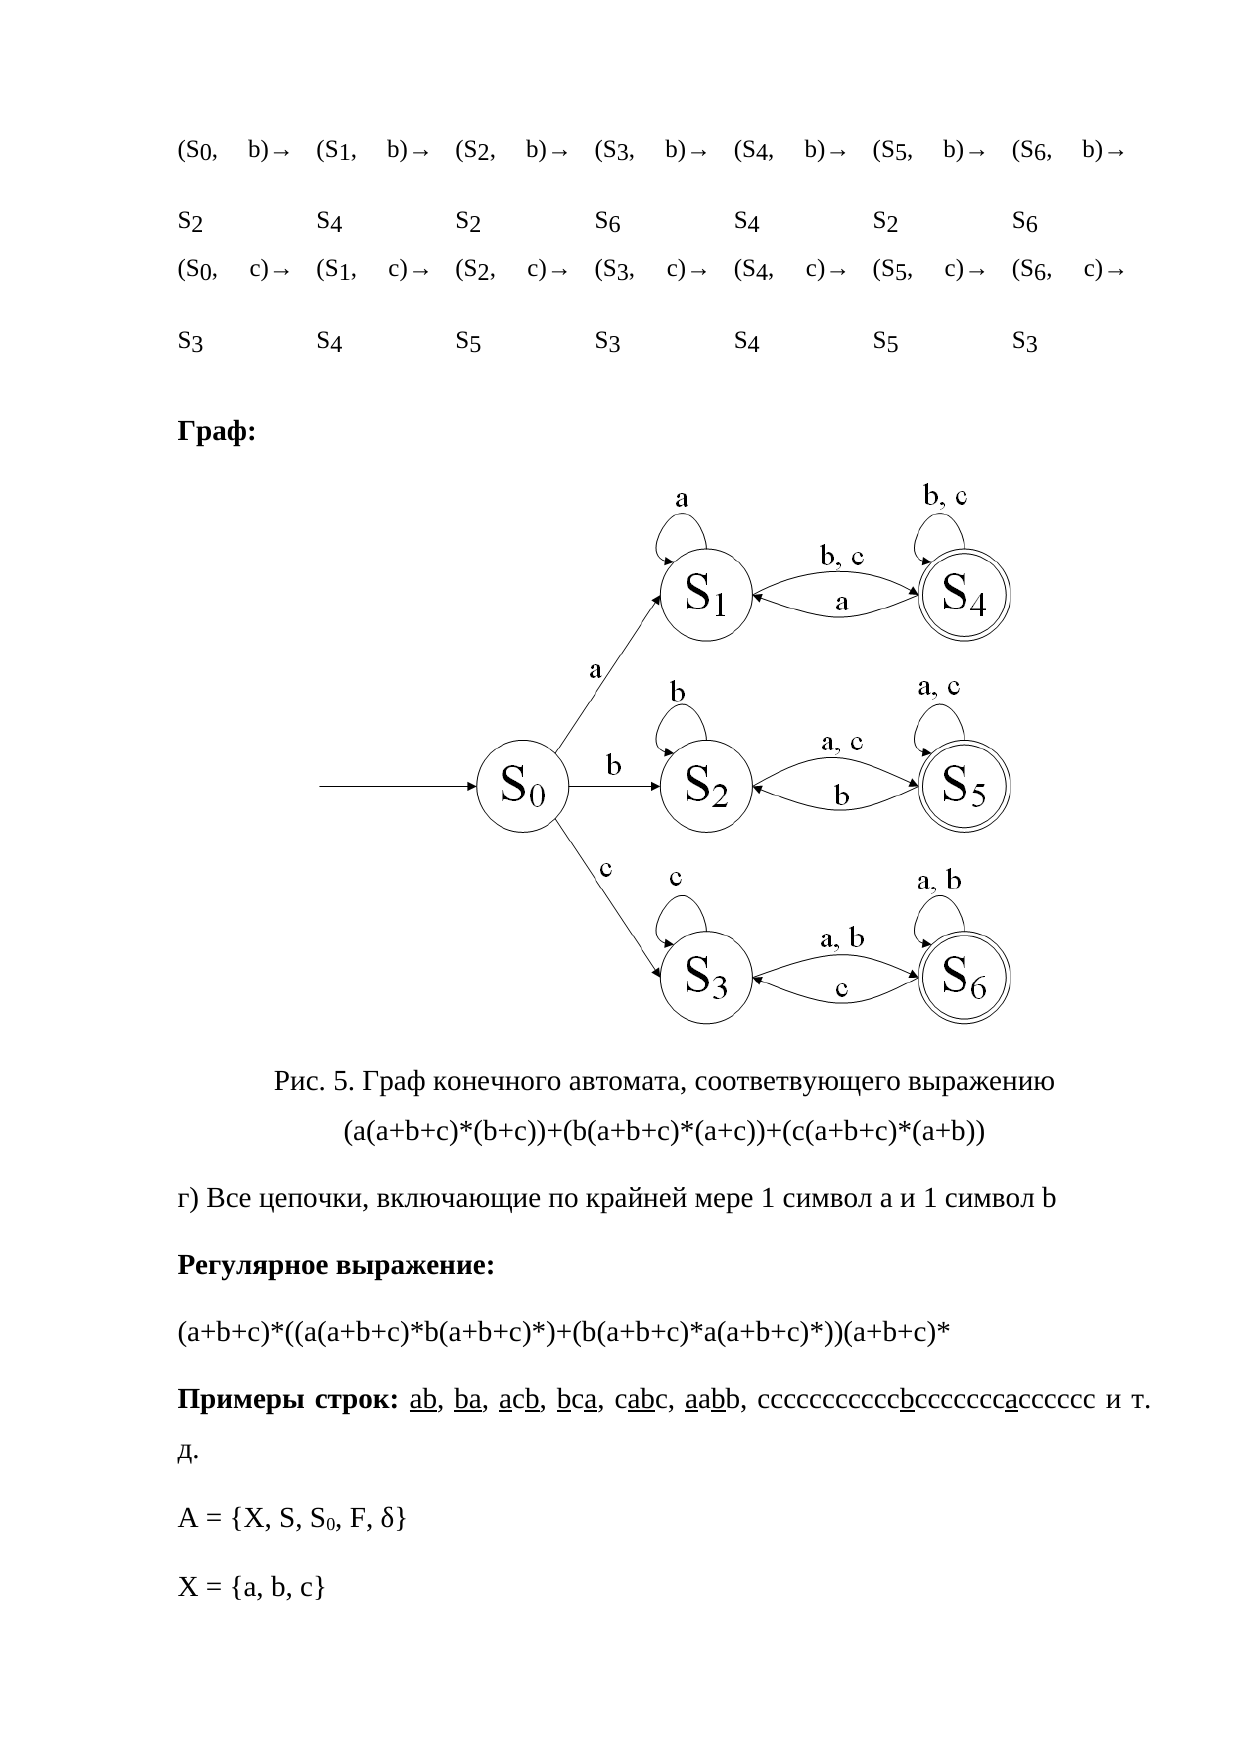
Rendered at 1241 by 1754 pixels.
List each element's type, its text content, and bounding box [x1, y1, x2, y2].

picture [318, 468, 1011, 1029]
text (a+b+с)*((a(a+b+c)*b(a+b+c)*)+(b(a+b+c)*a(a+b+c)*))(a+b+с)* [177, 1314, 1152, 1347]
table_cell (S6, b)→ S6 [1000, 118, 1139, 238]
table_cell (S4, c)→ S4 [722, 238, 861, 358]
table_cell (S6, c)→ S3 [1000, 238, 1139, 358]
table_cell (S1, b)→ S4 [305, 118, 444, 238]
table_cell (S0, c)→ S3 [166, 238, 305, 358]
table_cell (S2, b)→ S2 [444, 118, 583, 238]
table_cell (S1, c)→ S4 [305, 238, 444, 358]
text А = {X, S, S0, F, δ} [177, 1498, 1152, 1534]
table_cell (S2, c)→ S5 [444, 238, 583, 358]
text Регулярное выражение: [177, 1247, 1152, 1281]
text г) Все цепочки, включающие по крайней мере 1 символ a и 1 символ b [177, 1180, 1152, 1213]
table_cell (S3, c)→ S3 [583, 238, 722, 358]
text X = {a, b, c} [177, 1569, 1152, 1602]
table_cell (S0, b)→ S2 [166, 118, 305, 238]
text Граф: [177, 413, 1152, 446]
table_cell (S5, c)→ S5 [861, 238, 1000, 358]
table_cell (S3, b)→ S6 [583, 118, 722, 238]
table_cell (S5, b)→ S2 [861, 118, 1000, 238]
table_cell (S4, b)→ S4 [722, 118, 861, 238]
text Рис. 5. Граф конечного автомата, соответвующего выражению (a(a+b+c)*(b+c))+(b(a+b+c)*(a+c))+(c(a+b+c)*(a+b)) [177, 1063, 1152, 1147]
text Примеры строк: ab, ba, acb, bca, cabc, aabb, cccccccccccbcccccccacссссс и т. д. [177, 1381, 1152, 1465]
